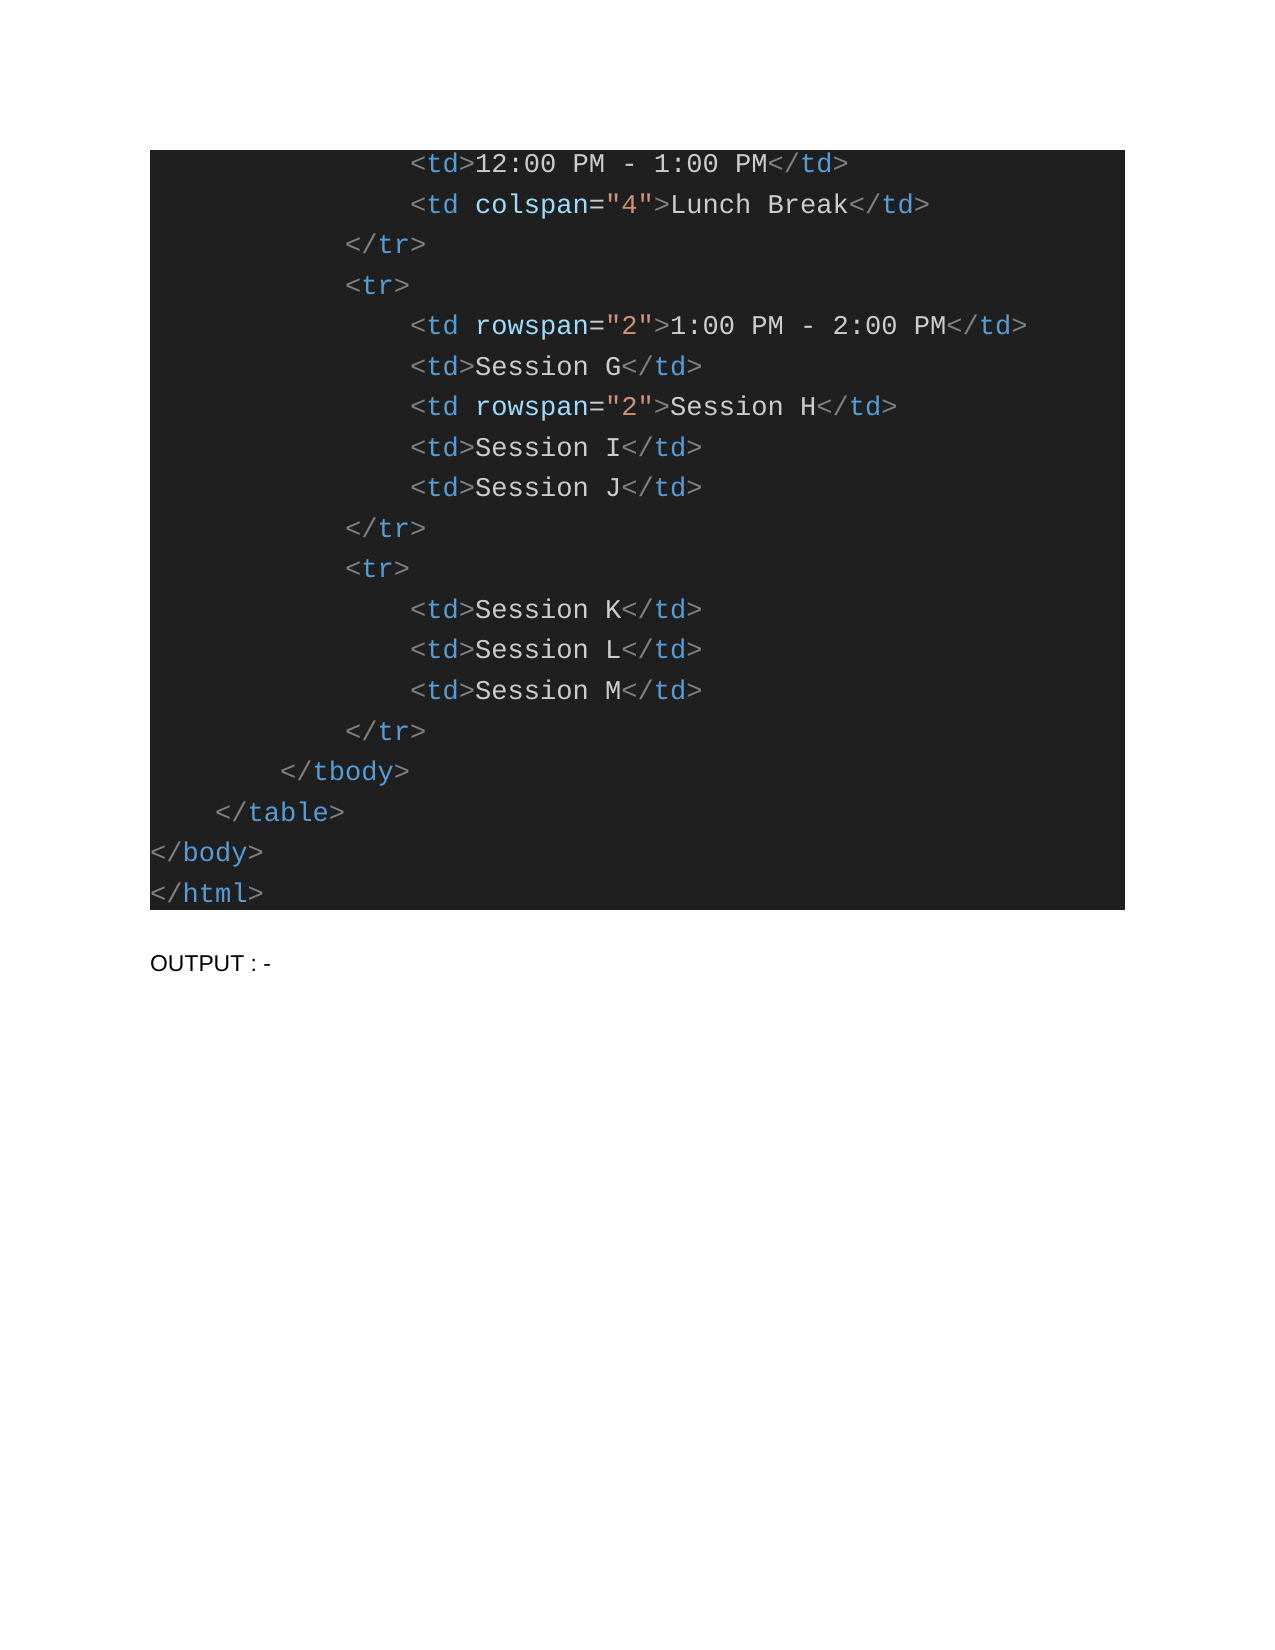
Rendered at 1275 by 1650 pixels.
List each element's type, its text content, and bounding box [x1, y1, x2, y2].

text <td>Session G</td> [150, 353, 1125, 383]
text <td>12:00 PM - 1:00 PM</td> [150, 150, 1125, 181]
text </tr> [150, 717, 1125, 748]
text </tbody> [150, 758, 1125, 788]
text </html> [150, 879, 1125, 910]
text <td rowspan="2">1:00 PM - 2:00 PM</td> [150, 312, 1125, 343]
text <td>Session K</td> [150, 596, 1125, 626]
text <td>Session L</td> [150, 636, 1125, 667]
text </tr> [150, 515, 1125, 545]
text <td colspan="4">Lunch Break</td> [150, 191, 1125, 221]
text </tr> [150, 231, 1125, 262]
text <tr> [150, 555, 1125, 586]
text <td>Session M</td> [150, 677, 1125, 707]
text </table> [150, 798, 1125, 829]
text <tr> [150, 272, 1125, 302]
text <td>Session I</td> [150, 434, 1125, 464]
text OUTPUT : - [150, 950, 1125, 976]
text <td rowspan="2">Session H</td> [150, 393, 1125, 424]
text <td>Session J</td> [150, 474, 1125, 505]
text </body> [150, 839, 1125, 869]
